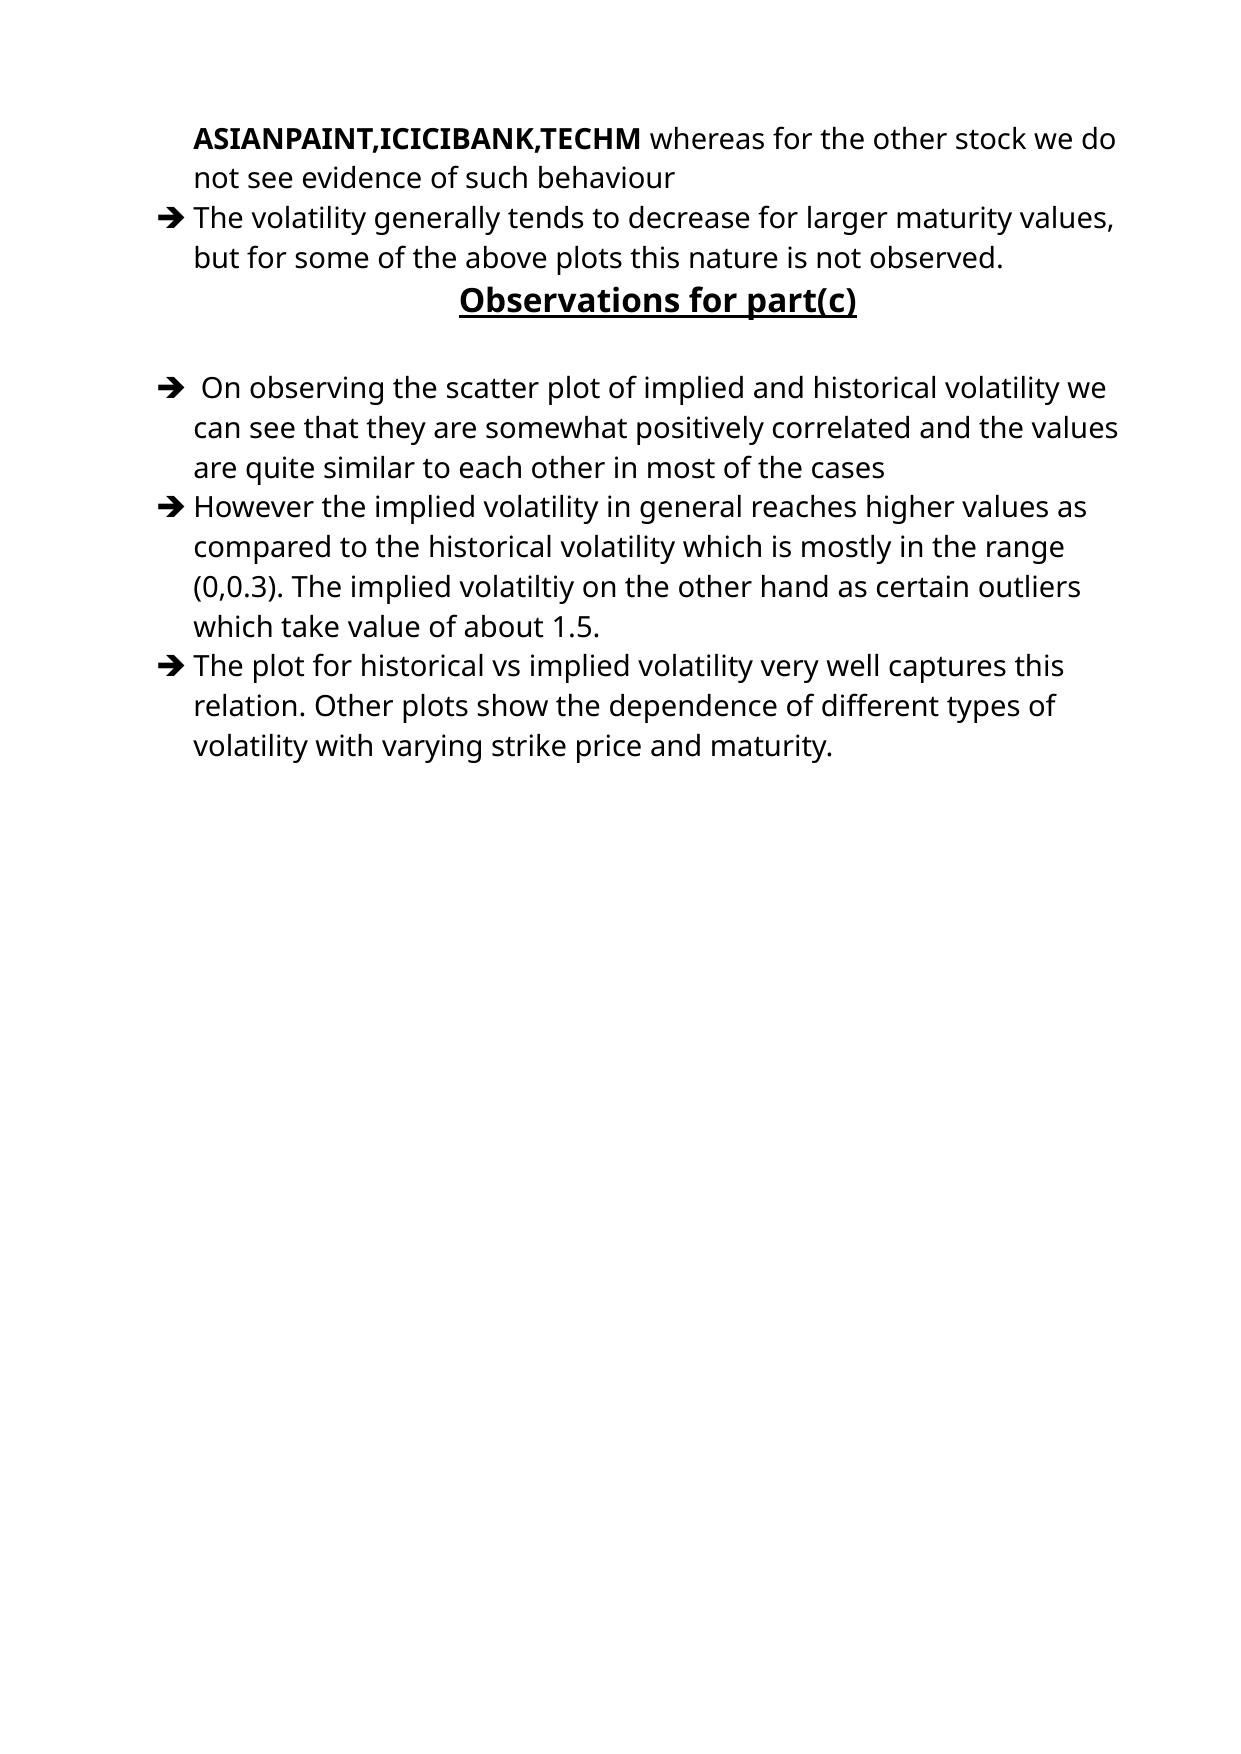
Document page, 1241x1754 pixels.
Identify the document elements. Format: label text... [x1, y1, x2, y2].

list ASIANPAINT,ICICIBANK,TECHM whereas for the other stock we do not see evidence of such behaviour [156, 118, 1122, 197]
list On observing the scatter plot of implied and historical volatility we can see that they are somewhat positively correlated and the values are quite similar to each other in most of the cases [156, 368, 1122, 487]
list The volatility generally tends to decrease for larger maturity values, but for some of the above plots this nature is not observed. [156, 197, 1122, 277]
list However the implied volatility in general reaches higher values as compared to the historical volatility which is mostly in the range (0,0.3). The implied volatiltiy on the other hand as certain outliers which take value of about 1.5. [156, 487, 1122, 646]
list Observations for part(c) [156, 277, 1122, 322]
list The plot for historical vs implied volatility very well captures this relation. Other plots show the dependence of different types of volatility with varying strike price and maturity. [156, 646, 1122, 764]
